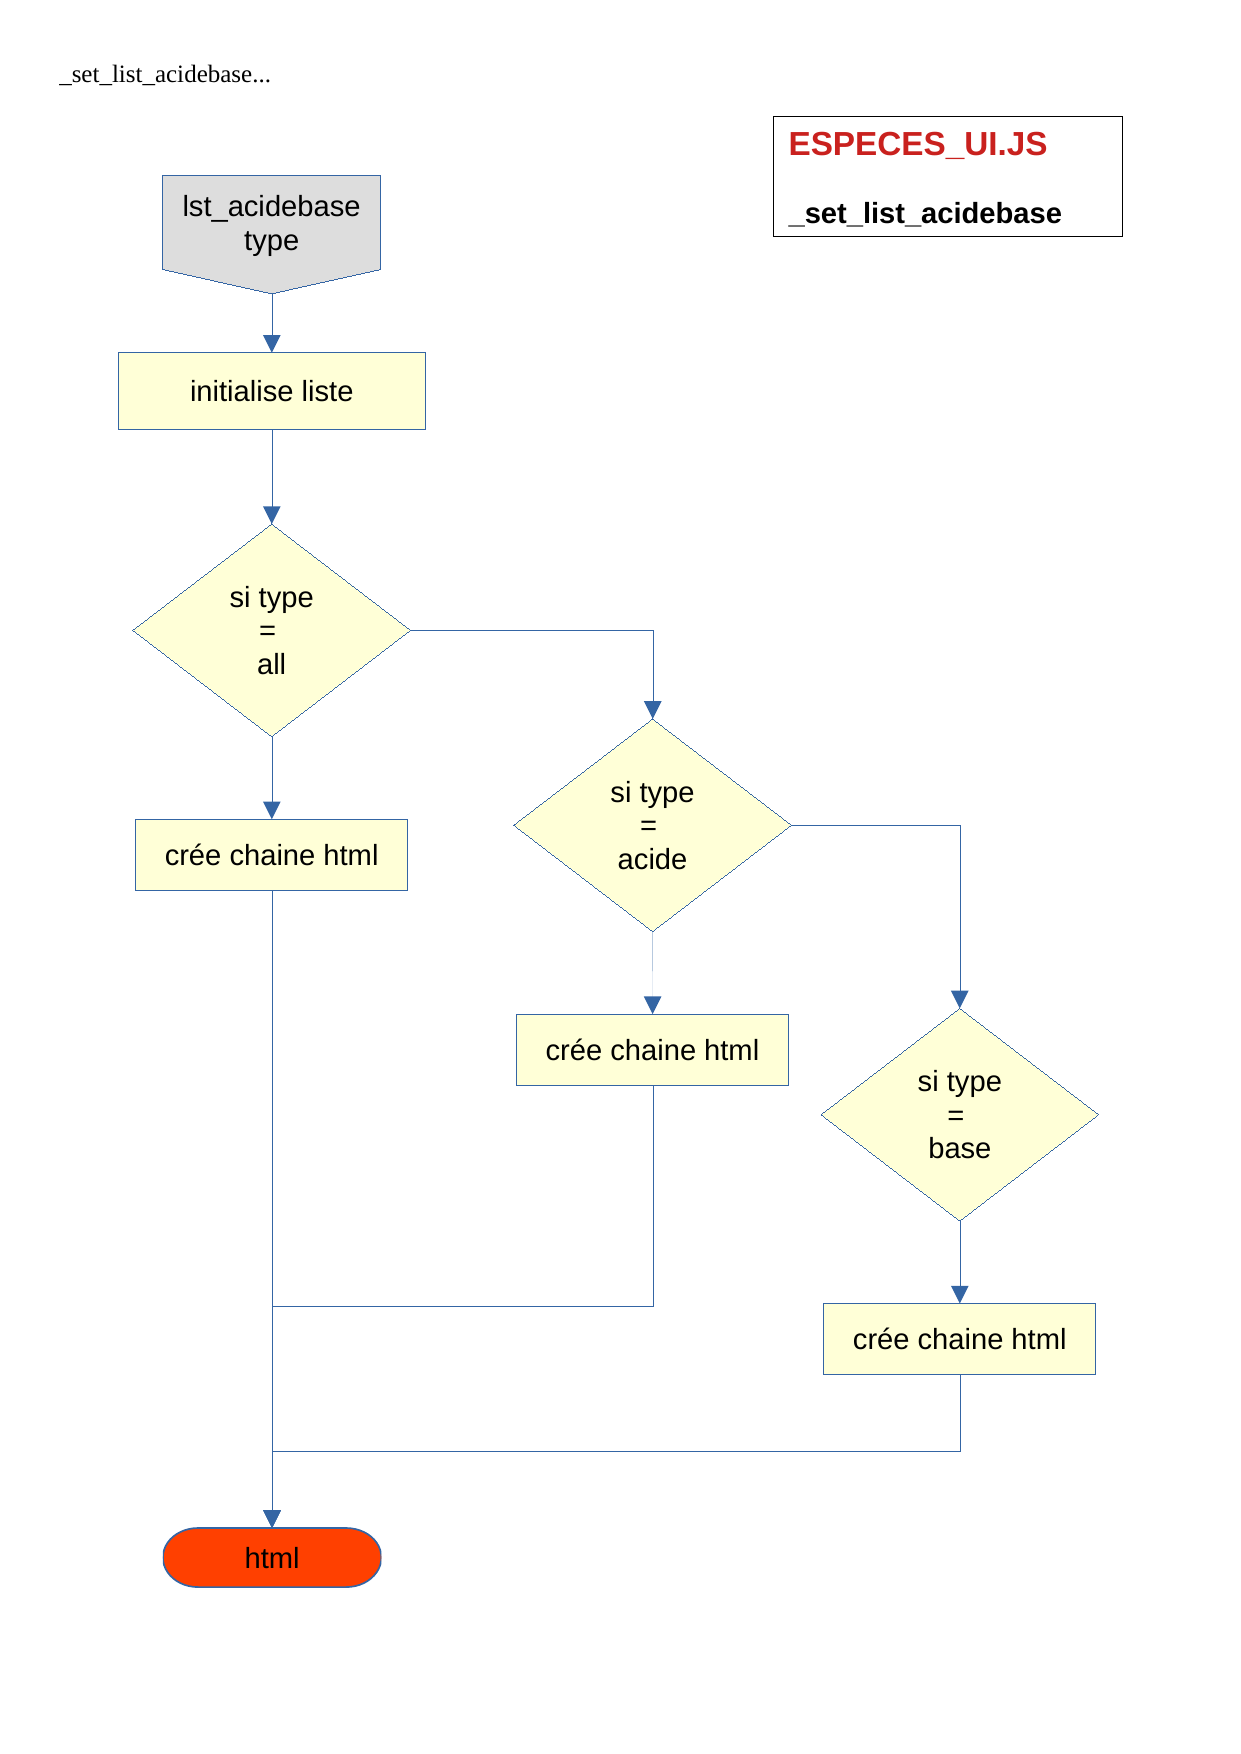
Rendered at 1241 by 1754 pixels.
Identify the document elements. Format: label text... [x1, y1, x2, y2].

text _set_list_acidebase... [59, 59, 1181, 88]
